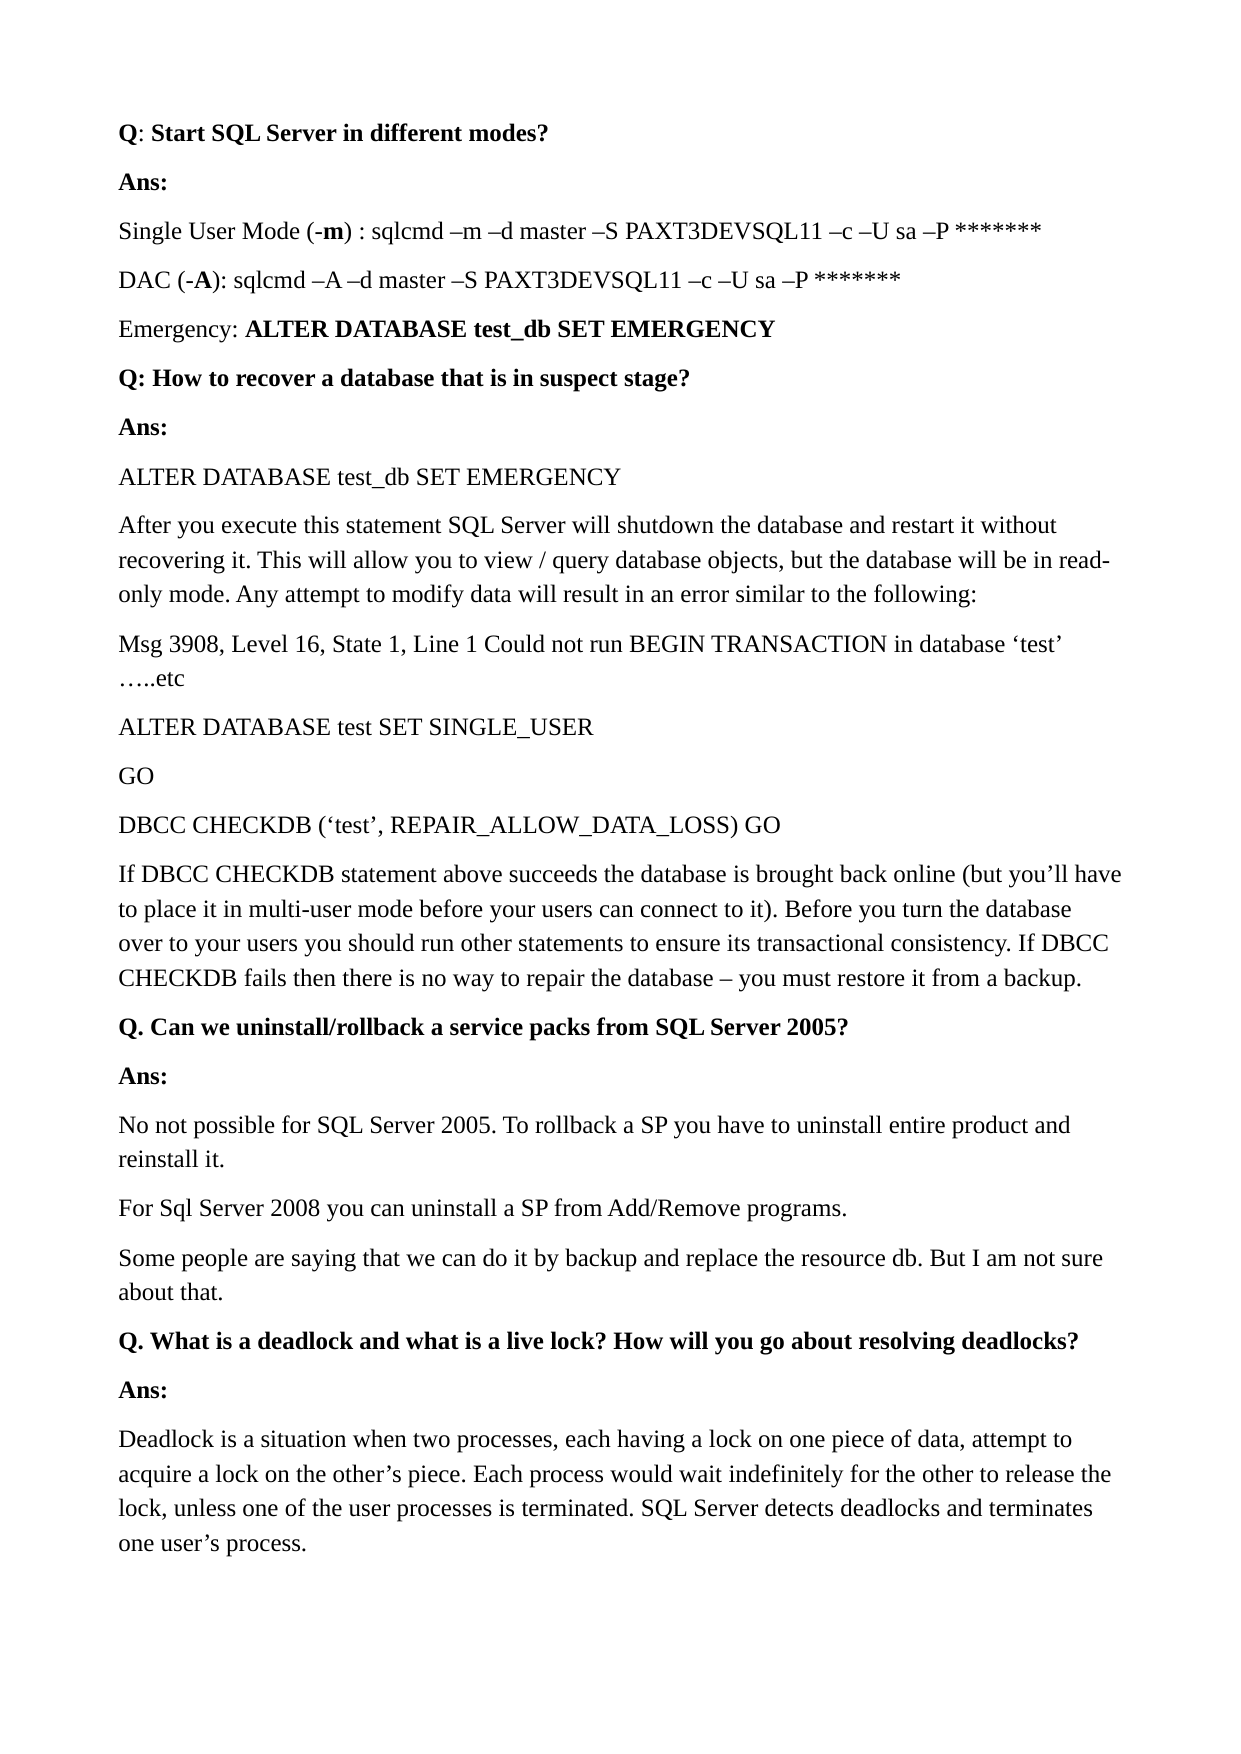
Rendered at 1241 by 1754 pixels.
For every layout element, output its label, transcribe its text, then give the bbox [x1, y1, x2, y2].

text Deadlock is a situation when two processes, each having a lock on one piece of data, attempt to acquire a lock on the other’s piece. Each process would wait indefinitely for the other to release the lock, unless one of the user processes is terminated. SQL Server detects deadlocks and terminates one user’s process. [118, 1424, 1122, 1556]
text ALTER DATABASE test SET SINGLE_USER [118, 712, 1122, 741]
text Emergency: ALTER DATABASE test_db SET EMERGENCY [118, 314, 1122, 343]
text If DBCC CHECKDB statement above succeeds the database is brought back online (but you’ll have to place it in multi-user mode before your users can connect to it). Before you turn the database over to your users you should run other statements to ensure its transactional consistency. If DBCC CHECKDB fails then there is no way to repair the database – you must restore it from a backup. [118, 859, 1122, 992]
text DAC (-A): sqlcmd –A –d master –S PAXT3DEVSQL11 –c –U sa –P ******* [118, 265, 1122, 294]
text Ans: [118, 412, 1122, 441]
text Q: How to recover a database that is in suspect stage? [118, 363, 1122, 392]
text Q. What is a deadlock and what is a live lock? How will you go about resolving deadlocks? [118, 1326, 1122, 1355]
text Ans: [118, 167, 1122, 196]
text After you execute this statement SQL Server will shutdown the database and restart it without recovering it. This will allow you to view / query database objects, but the database will be in read-only mode. Any attempt to modify data will result in an error similar to the following: [118, 511, 1122, 608]
text GO [118, 761, 1122, 790]
text DBCC CHECKDB (‘test’, REPAIR_ALLOW_DATA_LOSS) GO [118, 810, 1122, 839]
text No not possible for SQL Server 2005. To rollback a SP you have to uninstall entire product and reinstall it. [118, 1110, 1122, 1173]
text Ans: [118, 1061, 1122, 1090]
text ALTER DATABASE test_db SET EMERGENCY [118, 462, 1122, 490]
text Single User Mode (-m) : sqlcmd –m –d master –S PAXT3DEVSQL11 –c –U sa –P ******* [118, 216, 1122, 245]
text Q: Start SQL Server in different modes? [118, 118, 1122, 147]
text Q. Can we uninstall/rollback a service packs from SQL Server 2005? [118, 1012, 1122, 1041]
text Ans: [118, 1375, 1122, 1404]
text Some people are saying that we can do it by backup and replace the resource db. But I am not sure about that. [118, 1243, 1122, 1306]
text For Sql Server 2008 you can uninstall a SP from Add/Remove programs. [118, 1193, 1122, 1222]
text Msg 3908, Level 16, State 1, Line 1 Could not run BEGIN TRANSACTION in database ‘test’ …..etc [118, 629, 1122, 692]
